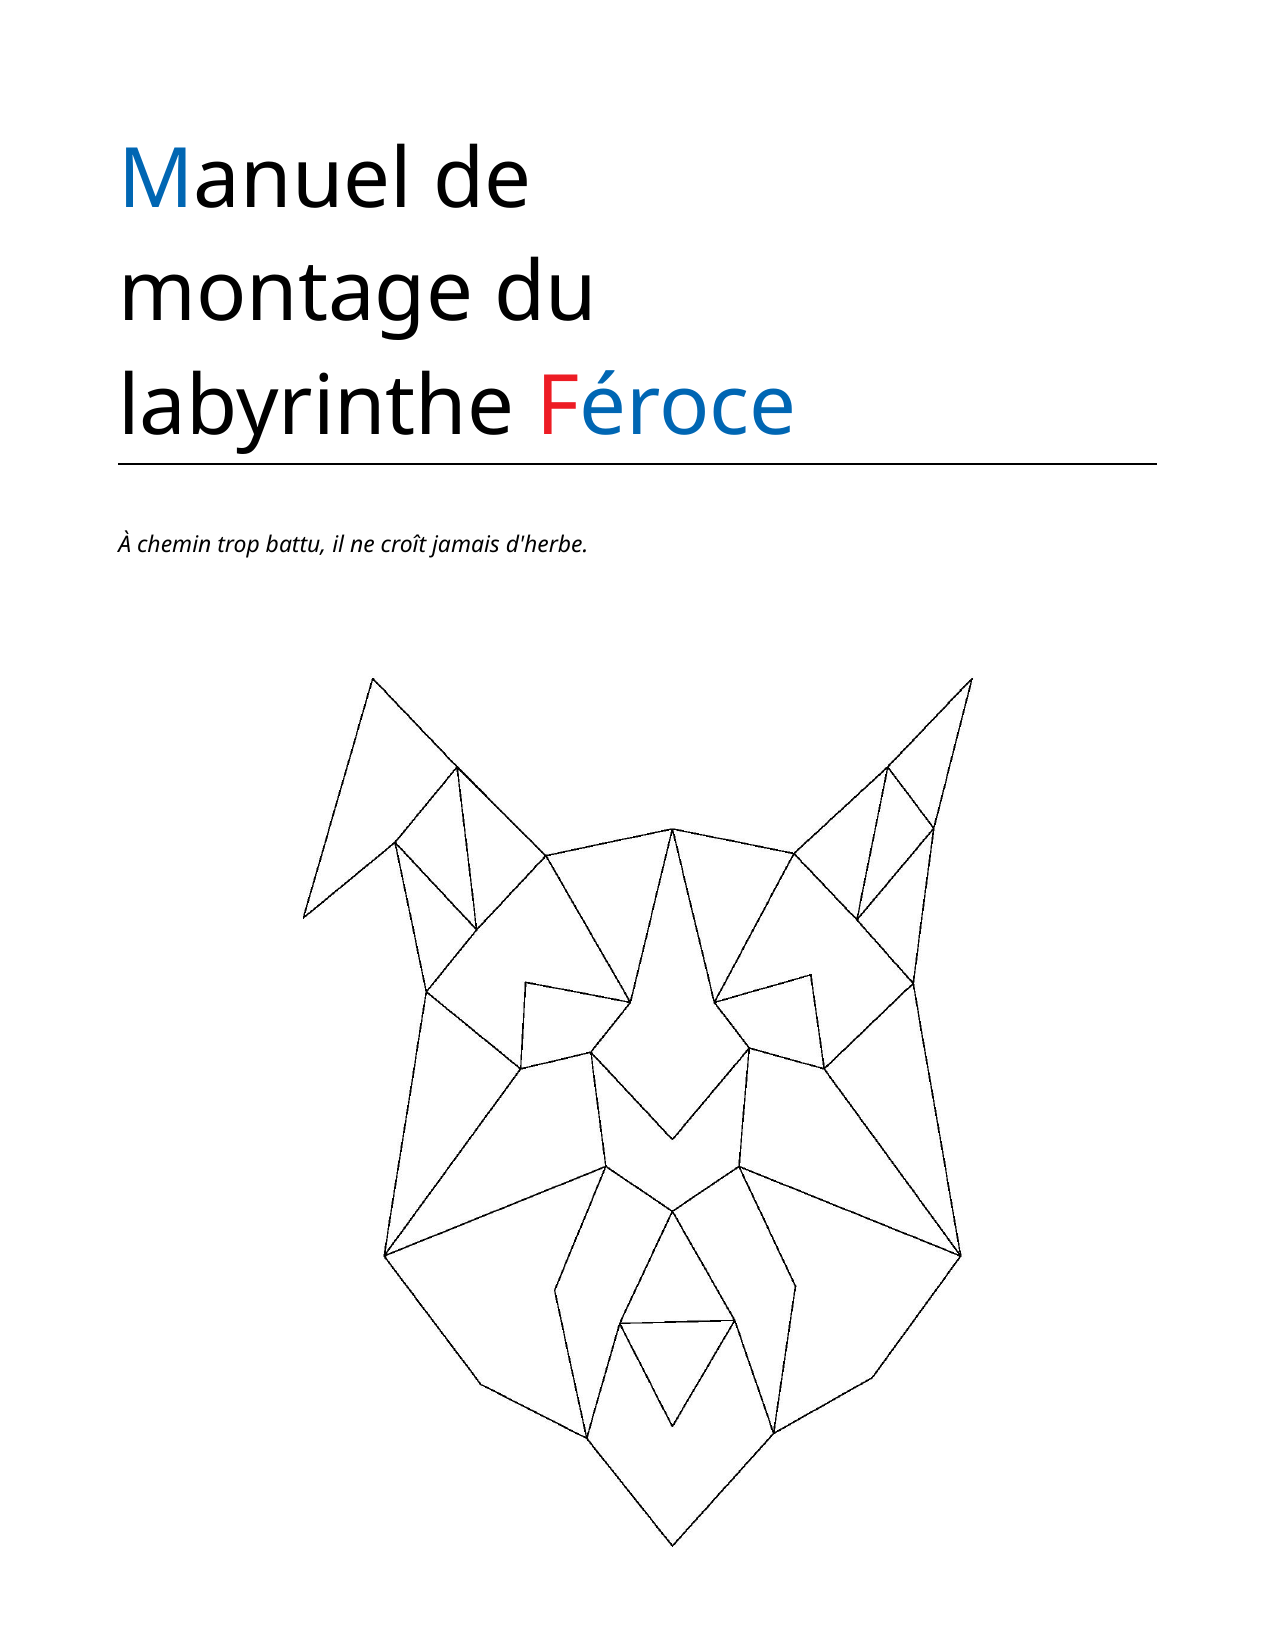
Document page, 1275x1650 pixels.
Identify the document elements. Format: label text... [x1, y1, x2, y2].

text labyrinthe Féroce [118, 345, 1157, 463]
text Manuel de [118, 118, 1157, 232]
text À chemin trop battu, il ne croît jamais d'herbe. [118, 528, 1157, 559]
picture [268, 590, 1007, 1634]
text montage du [118, 232, 1157, 345]
